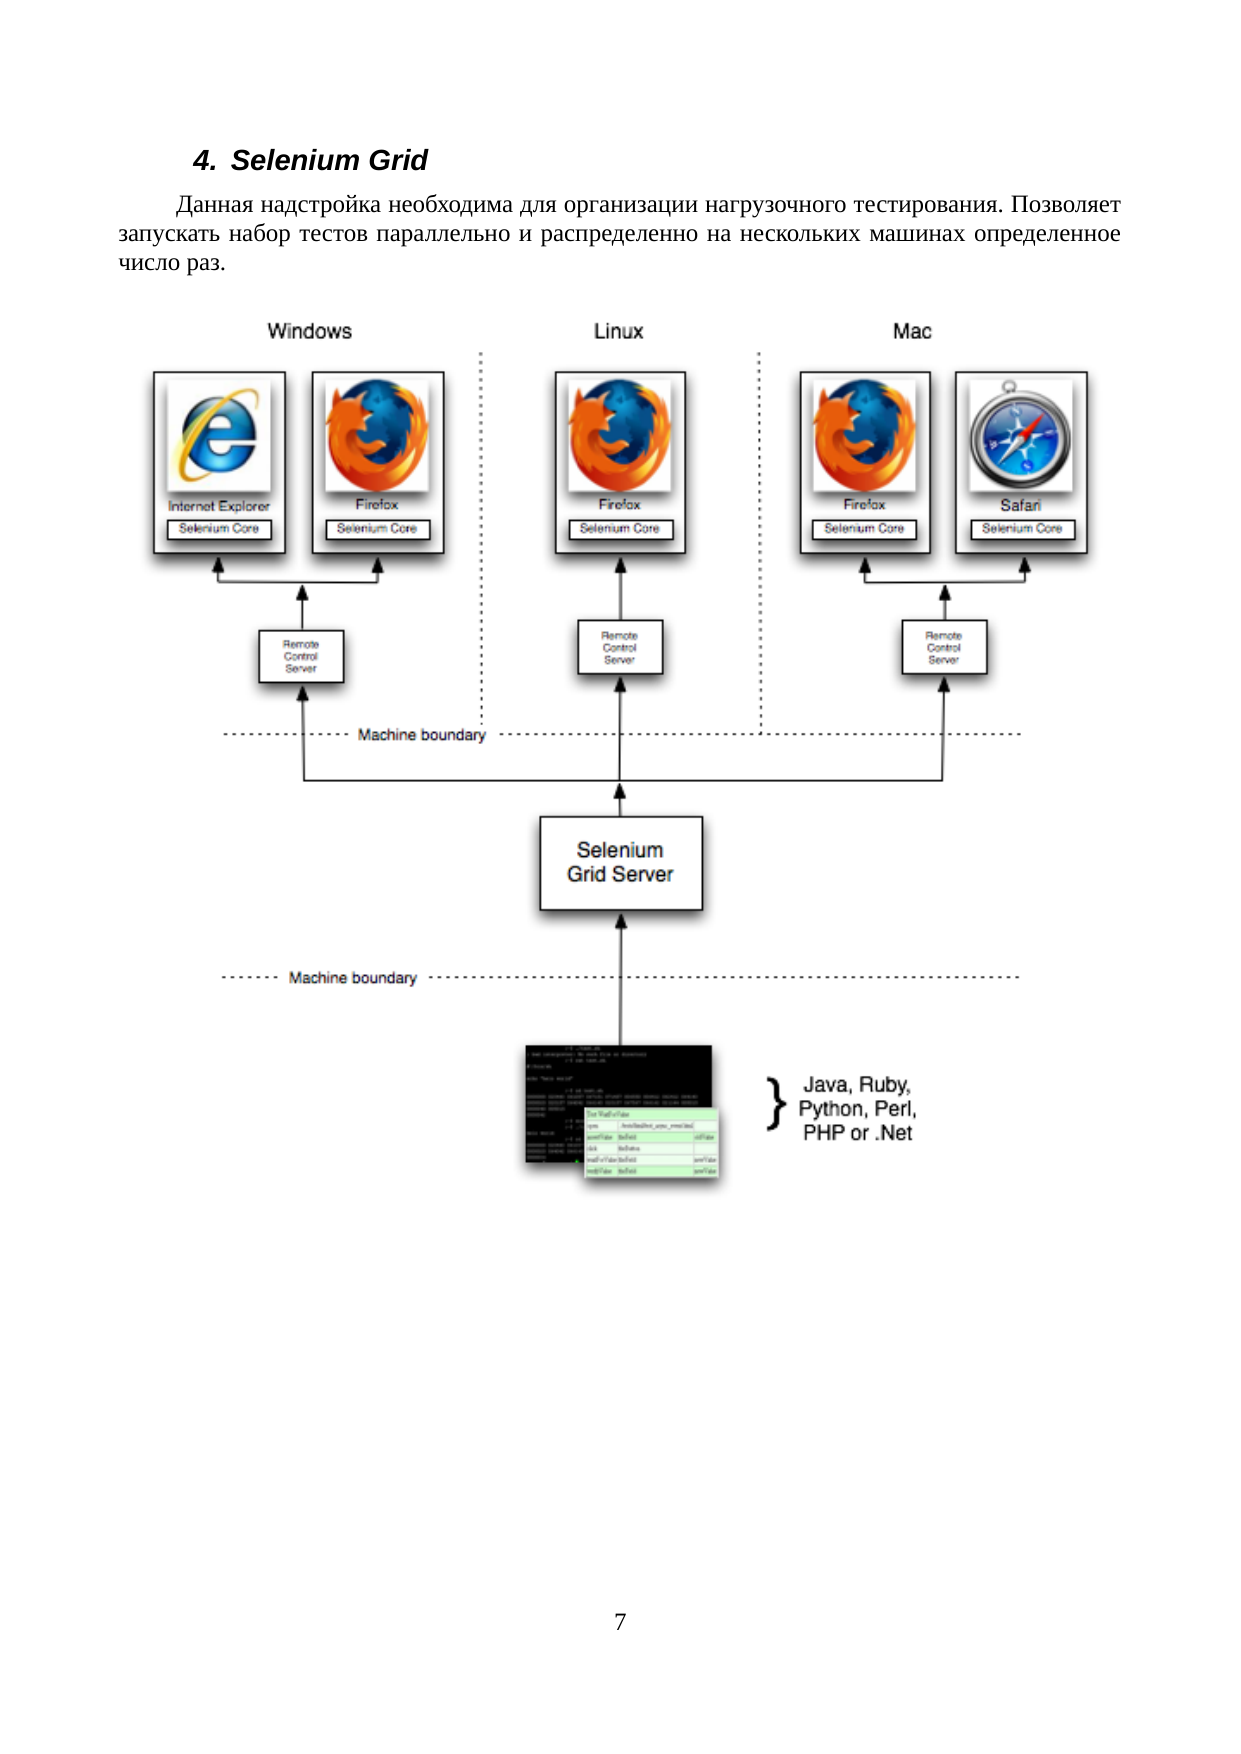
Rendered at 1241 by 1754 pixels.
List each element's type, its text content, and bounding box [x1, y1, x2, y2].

text Данная надстройка необходима для организации нагрузочного тестирования. Позволяет запускать набор тестов параллельно и распределенно на нескольких машинах определенное число раз. [118, 189, 1122, 275]
picture [119, 302, 1121, 1218]
subtitle Selenium Grid [193, 143, 1122, 177]
